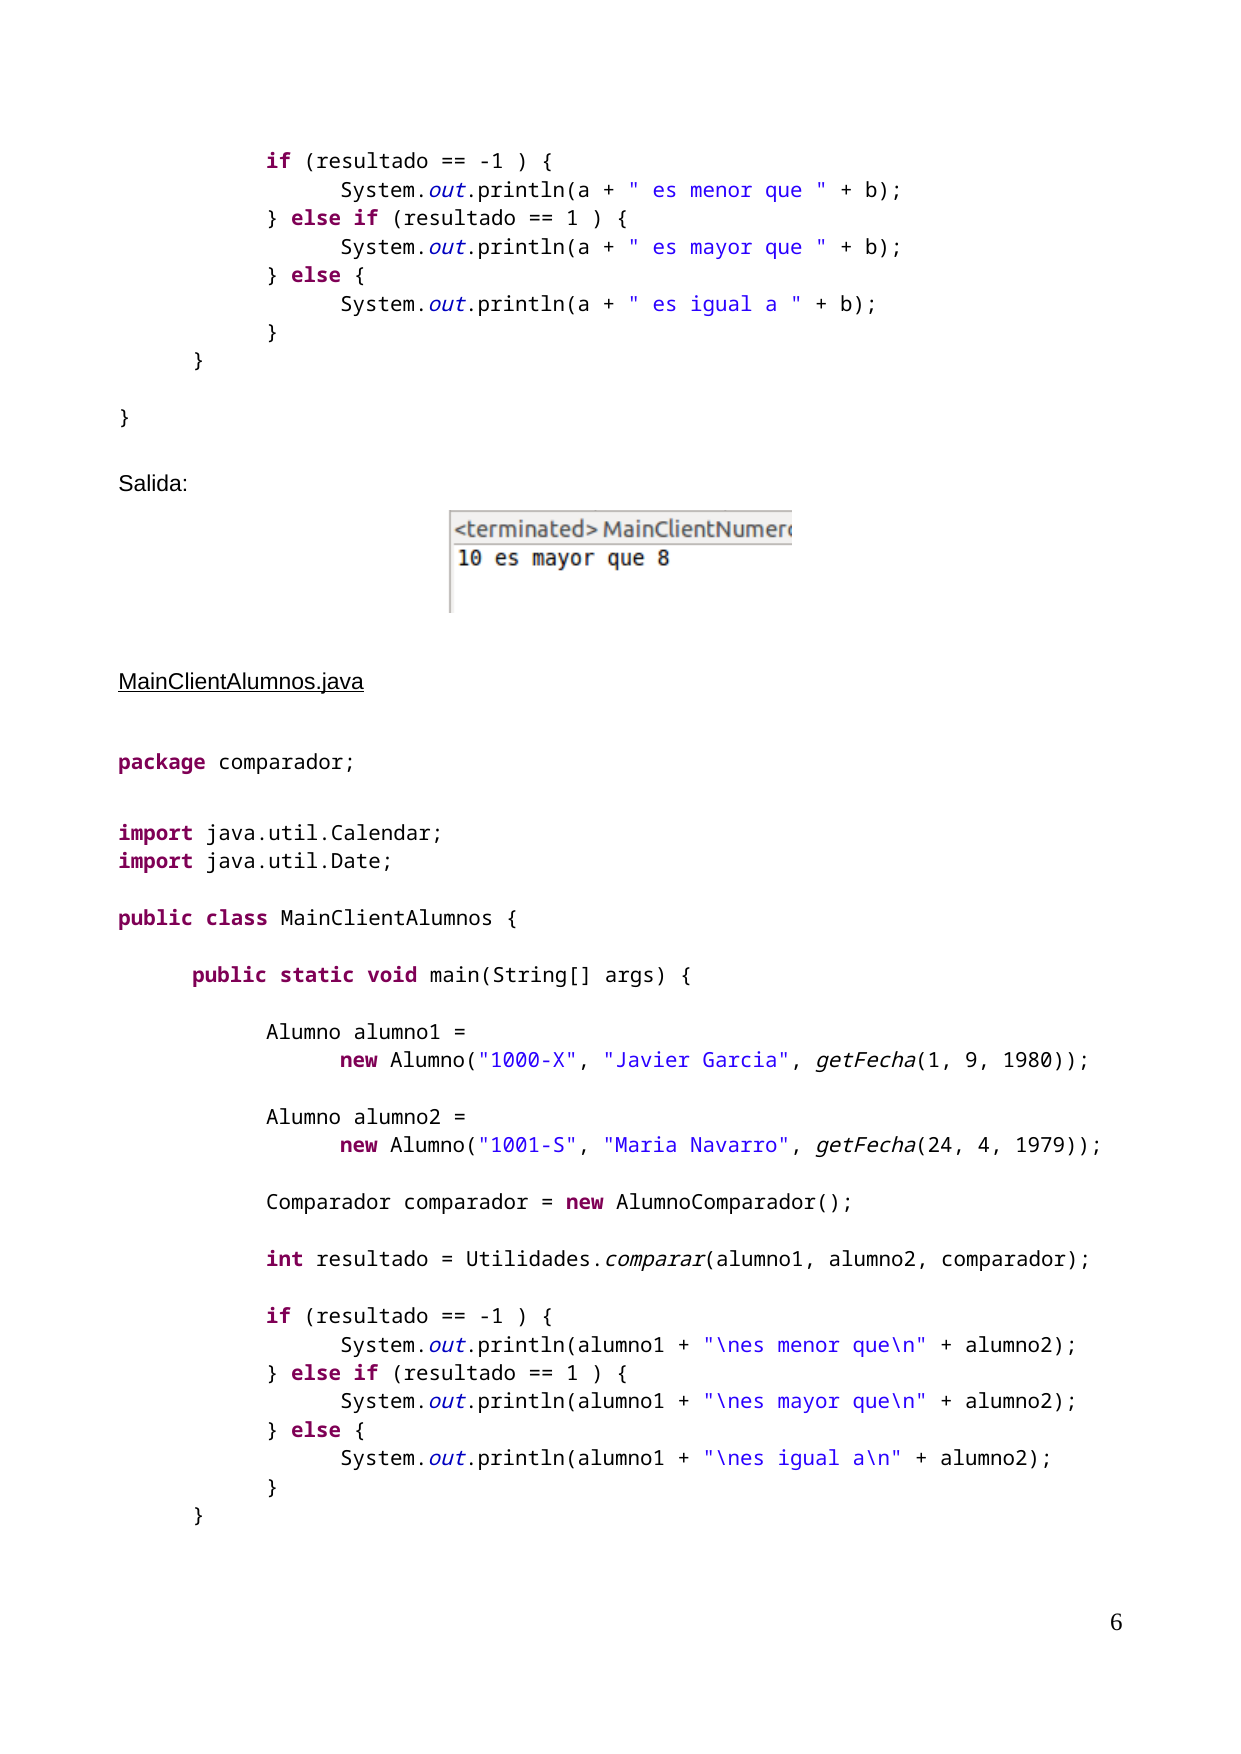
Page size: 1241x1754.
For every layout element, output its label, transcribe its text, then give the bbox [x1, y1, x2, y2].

text System.out.println(alumno1 + "\nes igual a\n" + alumno2); [118, 1443, 1122, 1472]
text } else if (resultado == 1 ) { [118, 203, 1122, 232]
text new Alumno("1000-X", "Javier Garcia", getFecha(1, 9, 1980)); [118, 1045, 1122, 1102]
text MainClientAlumnos.java [118, 668, 1122, 694]
text public class MainClientAlumnos { [118, 903, 1122, 932]
text System.out.println(a + " es menor que " + b); [118, 175, 1122, 203]
text } else if (resultado == 1 ) { [118, 1358, 1122, 1387]
text System.out.println(a + " es igual a " + b); [118, 289, 1122, 317]
text } else { [118, 1415, 1122, 1443]
text } [118, 346, 1122, 374]
picture [448, 510, 792, 613]
text package comparador; [118, 747, 1122, 775]
text import java.util.Date; [118, 846, 1122, 875]
text } [118, 402, 1122, 431]
text System.out.println(alumno1 + "\nes menor que\n" + alumno2); [118, 1330, 1122, 1358]
text int resultado = Utilidades.comparar(alumno1, alumno2, comparador); [118, 1244, 1122, 1273]
text if (resultado == -1 ) { [118, 147, 1122, 175]
text } [118, 1500, 1122, 1529]
text System.out.println(a + " es mayor que " + b); [118, 232, 1122, 260]
text Alumno alumno1 = [118, 1017, 1122, 1045]
text System.out.println(alumno1 + "\nes mayor que\n" + alumno2); [118, 1387, 1122, 1415]
text } [118, 317, 1122, 346]
text import java.util.Calendar; [118, 818, 1122, 846]
text } [118, 1472, 1122, 1500]
text Alumno alumno2 = [118, 1102, 1122, 1131]
text public static void main(String[] args) { [118, 960, 1122, 988]
text if (resultado == -1 ) { [118, 1301, 1122, 1330]
text new Alumno("1001-S", "Maria Navarro", getFecha(24, 4, 1979)); [118, 1131, 1122, 1159]
text } else { [118, 260, 1122, 289]
text Comparador comparador = new AlumnoComparador(); [118, 1187, 1122, 1216]
text Salida: [118, 470, 1122, 497]
